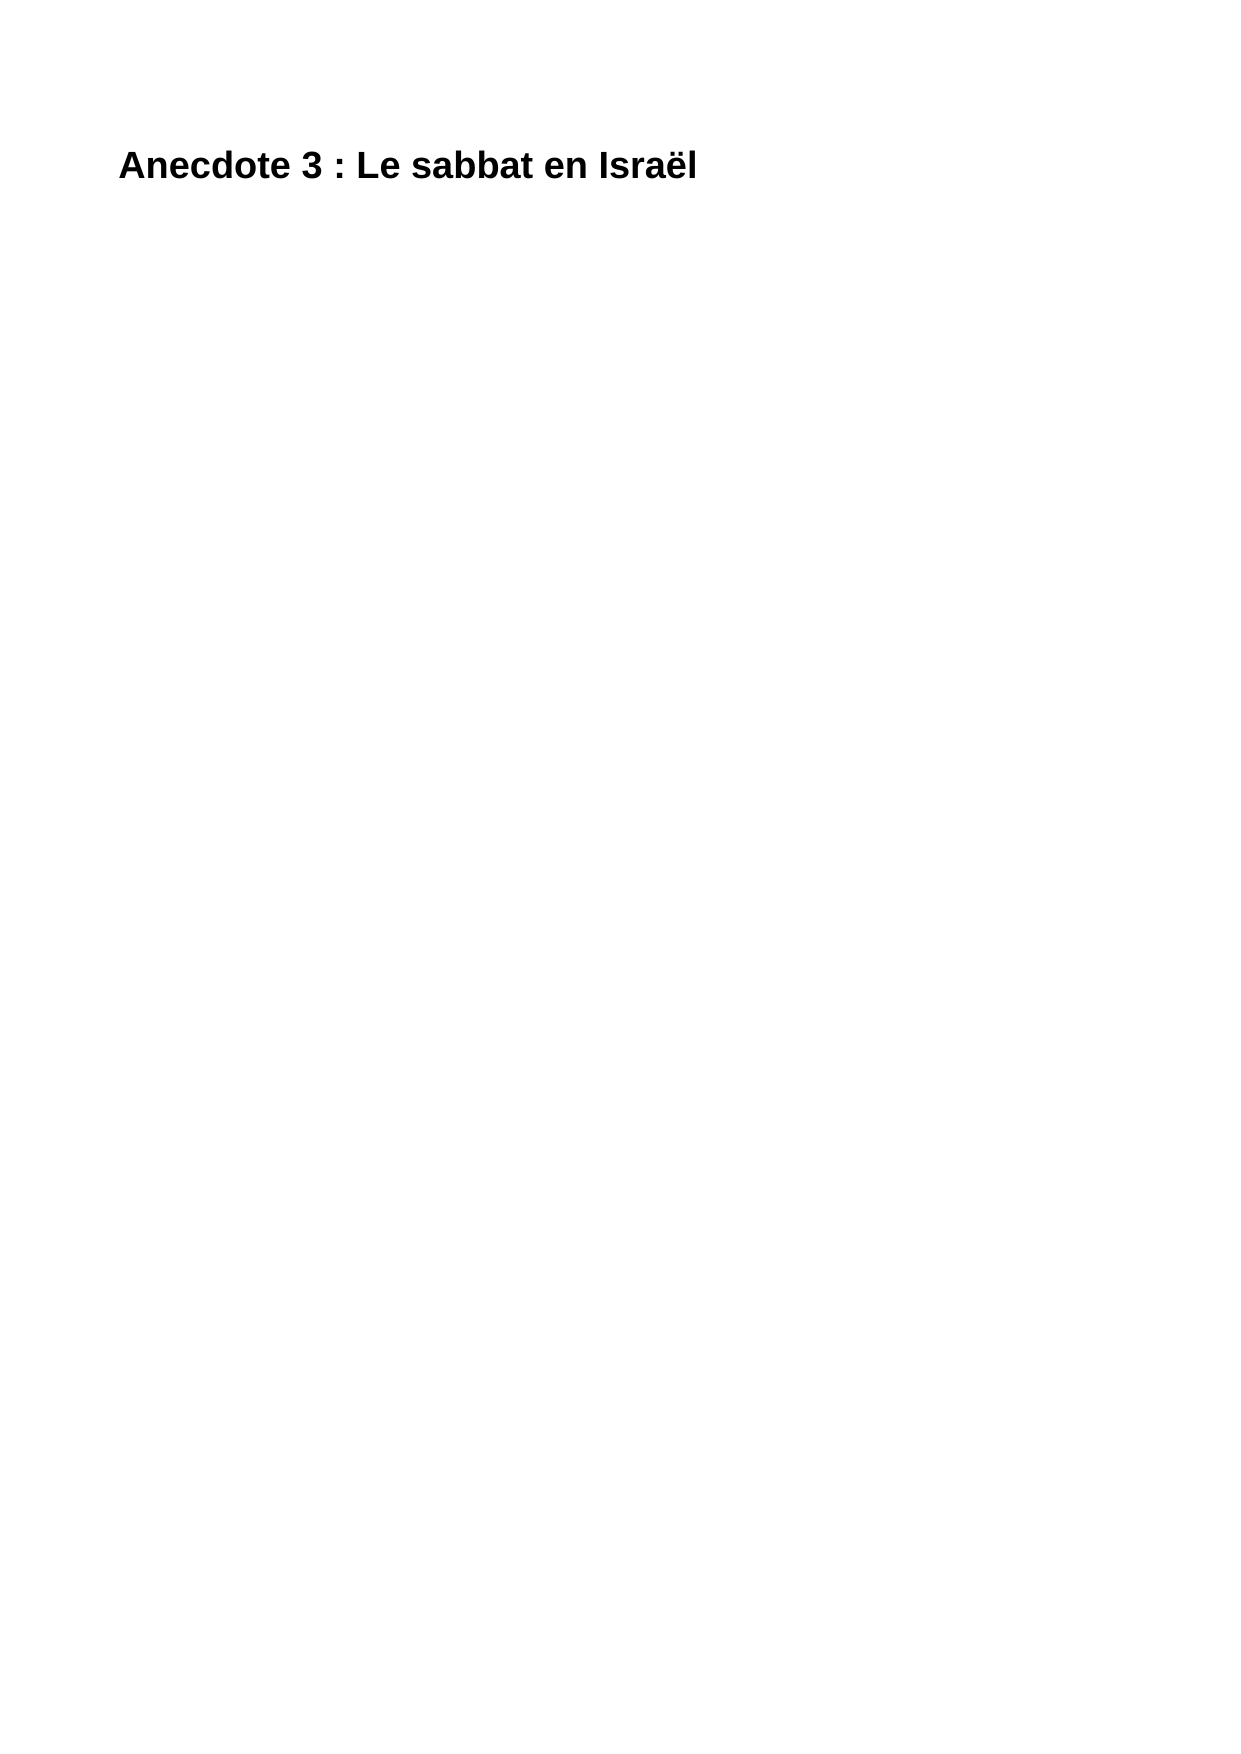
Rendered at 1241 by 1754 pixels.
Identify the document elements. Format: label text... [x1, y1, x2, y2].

subtitle Anecdote 3 : Le sabbat en Israël [118, 143, 1122, 187]
